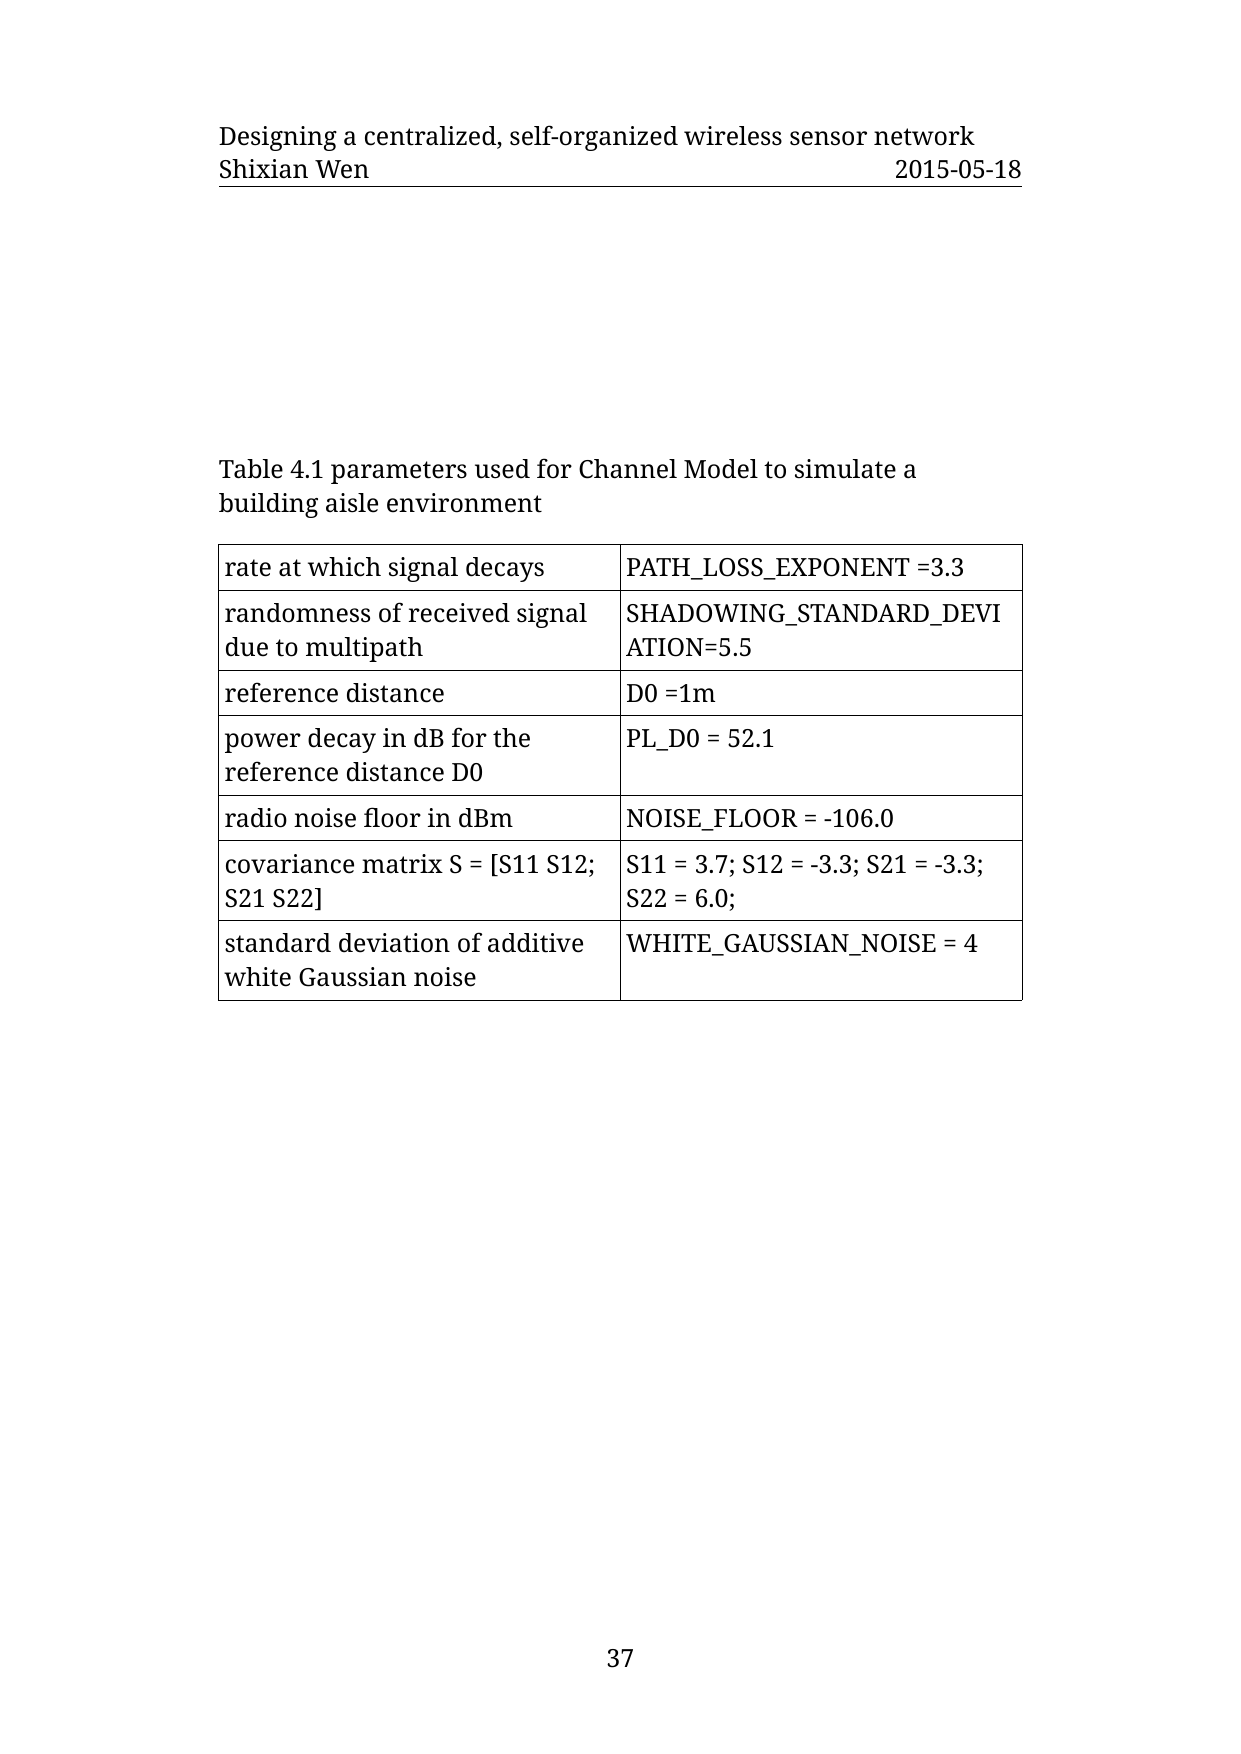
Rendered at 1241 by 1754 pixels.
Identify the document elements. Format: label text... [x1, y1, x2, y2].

table_cell covariance matrix S = [S11 S12; S21 S22] [219, 841, 620, 920]
table_cell standard deviation of additive white Gaussian noise [219, 921, 620, 1000]
table_cell randomness of received signal due to multipath [219, 591, 620, 669]
table_cell SHADOWING_STANDARD_DEVIATION=5.5 [621, 591, 1022, 669]
table_header rate at which signal decays [219, 545, 620, 590]
text Table 4.1 parameters used for Channel Model to simulate a building aisle environment [218, 451, 1022, 519]
table_cell power decay in dB for the reference distance D0 [219, 716, 620, 795]
table_cell NOISE_FLOOR = -106.0 [621, 796, 1022, 840]
table_cell reference distance [219, 671, 620, 715]
table_cell D0 =1m [621, 671, 1022, 715]
table_cell WHITE_GAUSSIAN_NOISE = 4 [621, 921, 1022, 1000]
table_cell radio noise floor in dBm [219, 796, 620, 840]
table_cell S11 = 3.7; S12 = -3.3; S21 = -3.3; S22 = 6.0; [621, 841, 1022, 920]
table_header PATH_LOSS_EXPONENT =3.3 [621, 545, 1022, 590]
table_cell PL_D0 = 52.1 [621, 716, 1022, 795]
